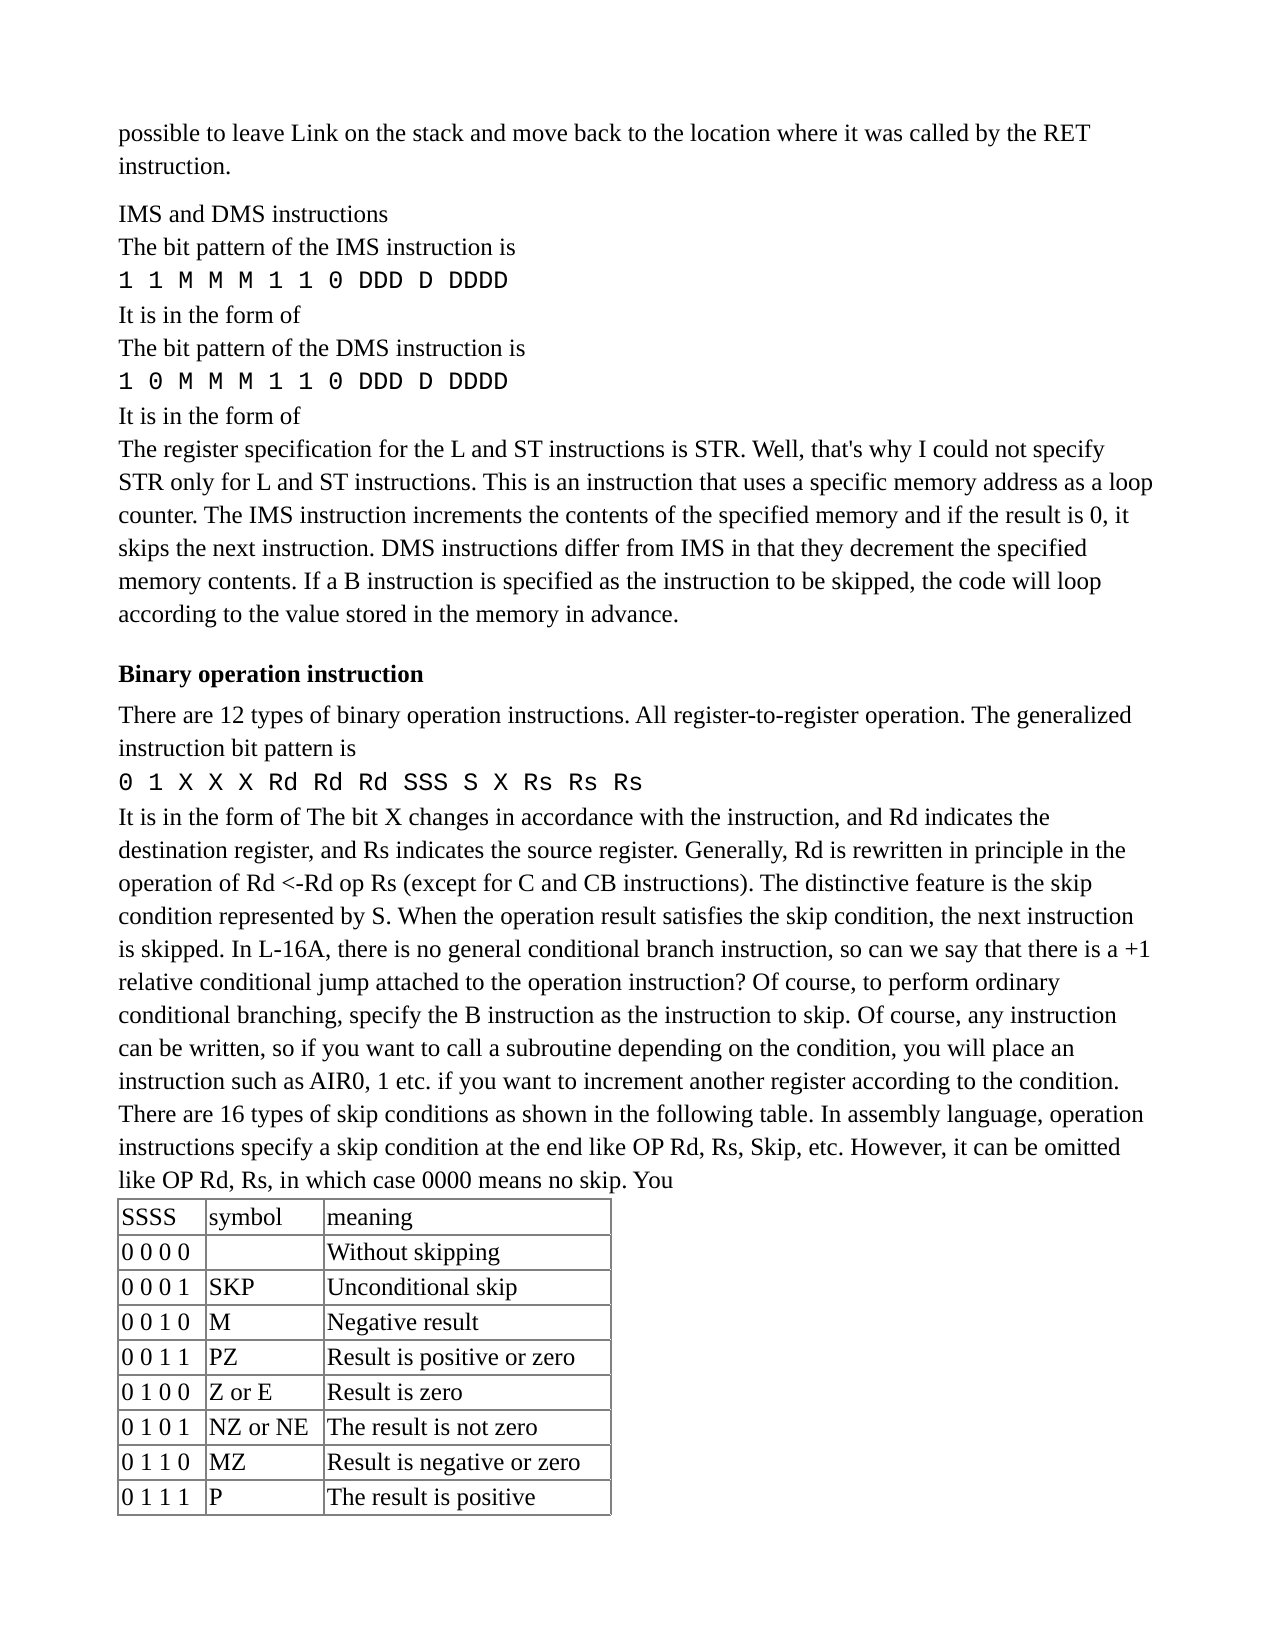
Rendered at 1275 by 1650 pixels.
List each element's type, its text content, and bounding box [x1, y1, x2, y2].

table_header meaning [325, 1200, 610, 1234]
table_header SSSS [119, 1200, 205, 1234]
text possible to leave Link on the stack and move back to the location where it was called by the RET instruction. [118, 118, 1157, 180]
table_cell 0 0 1 0 [119, 1306, 205, 1339]
table_cell The result is not zero [325, 1411, 610, 1444]
table_cell Result is negative or zero [325, 1446, 610, 1479]
table_cell 0 0 0 0 [119, 1236, 205, 1269]
table_cell PZ [207, 1341, 323, 1374]
table_cell NZ or NE [207, 1411, 323, 1444]
table_cell 0 1 1 0 [119, 1446, 205, 1479]
table_cell 0 1 0 1 [119, 1411, 205, 1444]
text There are 12 types of binary operation instructions. All register-to-register operation. The generalized instruction bit pattern is 0 1 X X X Rd Rd Rd SSS S X Rs Rs Rs It is in the form of The bit X changes in accordance with the instruction, and Rd indicates the destination register, and Rs indicates the source register. Generally, Rd is rewritten in principle in the operation of Rd <-Rd op Rs (except for C and CB instructions). The distinctive feature is the skip condition represented by S. When the operation result satisfies the skip condition, the next instruction is skipped. In L-16A, there is no general conditional branch instruction, so can we say that there is a +1 relative conditional jump attached to the operation instruction? Of course, to perform ordinary conditional branching, specify the B instruction as the instruction to skip. Of course, any instruction can be written, so if you want to call a subroutine depending on the condition, you will place an instruction such as AIR0, 1 etc. if you want to increment another register according to the condition. There are 16 types of skip conditions as shown in the following table. In assembly language, operation instructions specify a skip condition at the end like OP Rd, Rs, Skip, etc. However, it can be omitted like OP Rd, Rs, in which case 0000 means no skip. You [118, 701, 1157, 1194]
subtitle Binary operation instruction [118, 659, 1157, 688]
table_cell Result is zero [325, 1376, 610, 1409]
table_cell 0 0 0 1 [119, 1271, 205, 1304]
table_cell 0 1 0 0 [119, 1376, 205, 1409]
table_cell Without skipping [325, 1236, 610, 1269]
table_cell Z or E [207, 1376, 323, 1409]
text IMS and DMS instructions The bit pattern of the IMS instruction is 1 1 M M M 1 1 0 DDD D DDDD It is in the form of The bit pattern of the DMS instruction is 1 0 M M M 1 1 0 DDD D DDDD It is in the form of The register specification for the L and ST instructions is STR. Well, that's why I could not specify STR only for L and ST instructions. This is an instruction that uses a specific memory address as a loop counter. The IMS instruction increments the contents of the specified memory and if the result is 0, it skips the next instruction. DMS instructions differ from IMS in that they decrement the specified memory contents. If a B instruction is specified as the instruction to be skipped, the code will loop according to the value stored in the memory in advance. [118, 199, 1157, 628]
table_cell SKP [207, 1271, 323, 1304]
table_cell 0 1 1 1 [119, 1481, 205, 1514]
table_cell P [207, 1481, 323, 1514]
table_cell The result is positive [325, 1481, 610, 1514]
table_header symbol [207, 1200, 323, 1234]
table_cell [207, 1236, 323, 1269]
table_cell Negative result [325, 1306, 610, 1339]
table_cell Result is positive or zero [325, 1341, 610, 1374]
table_cell 0 0 1 1 [119, 1341, 205, 1374]
table_cell Unconditional skip [325, 1271, 610, 1304]
table_cell MZ [207, 1446, 323, 1479]
table_cell M [207, 1306, 323, 1339]
